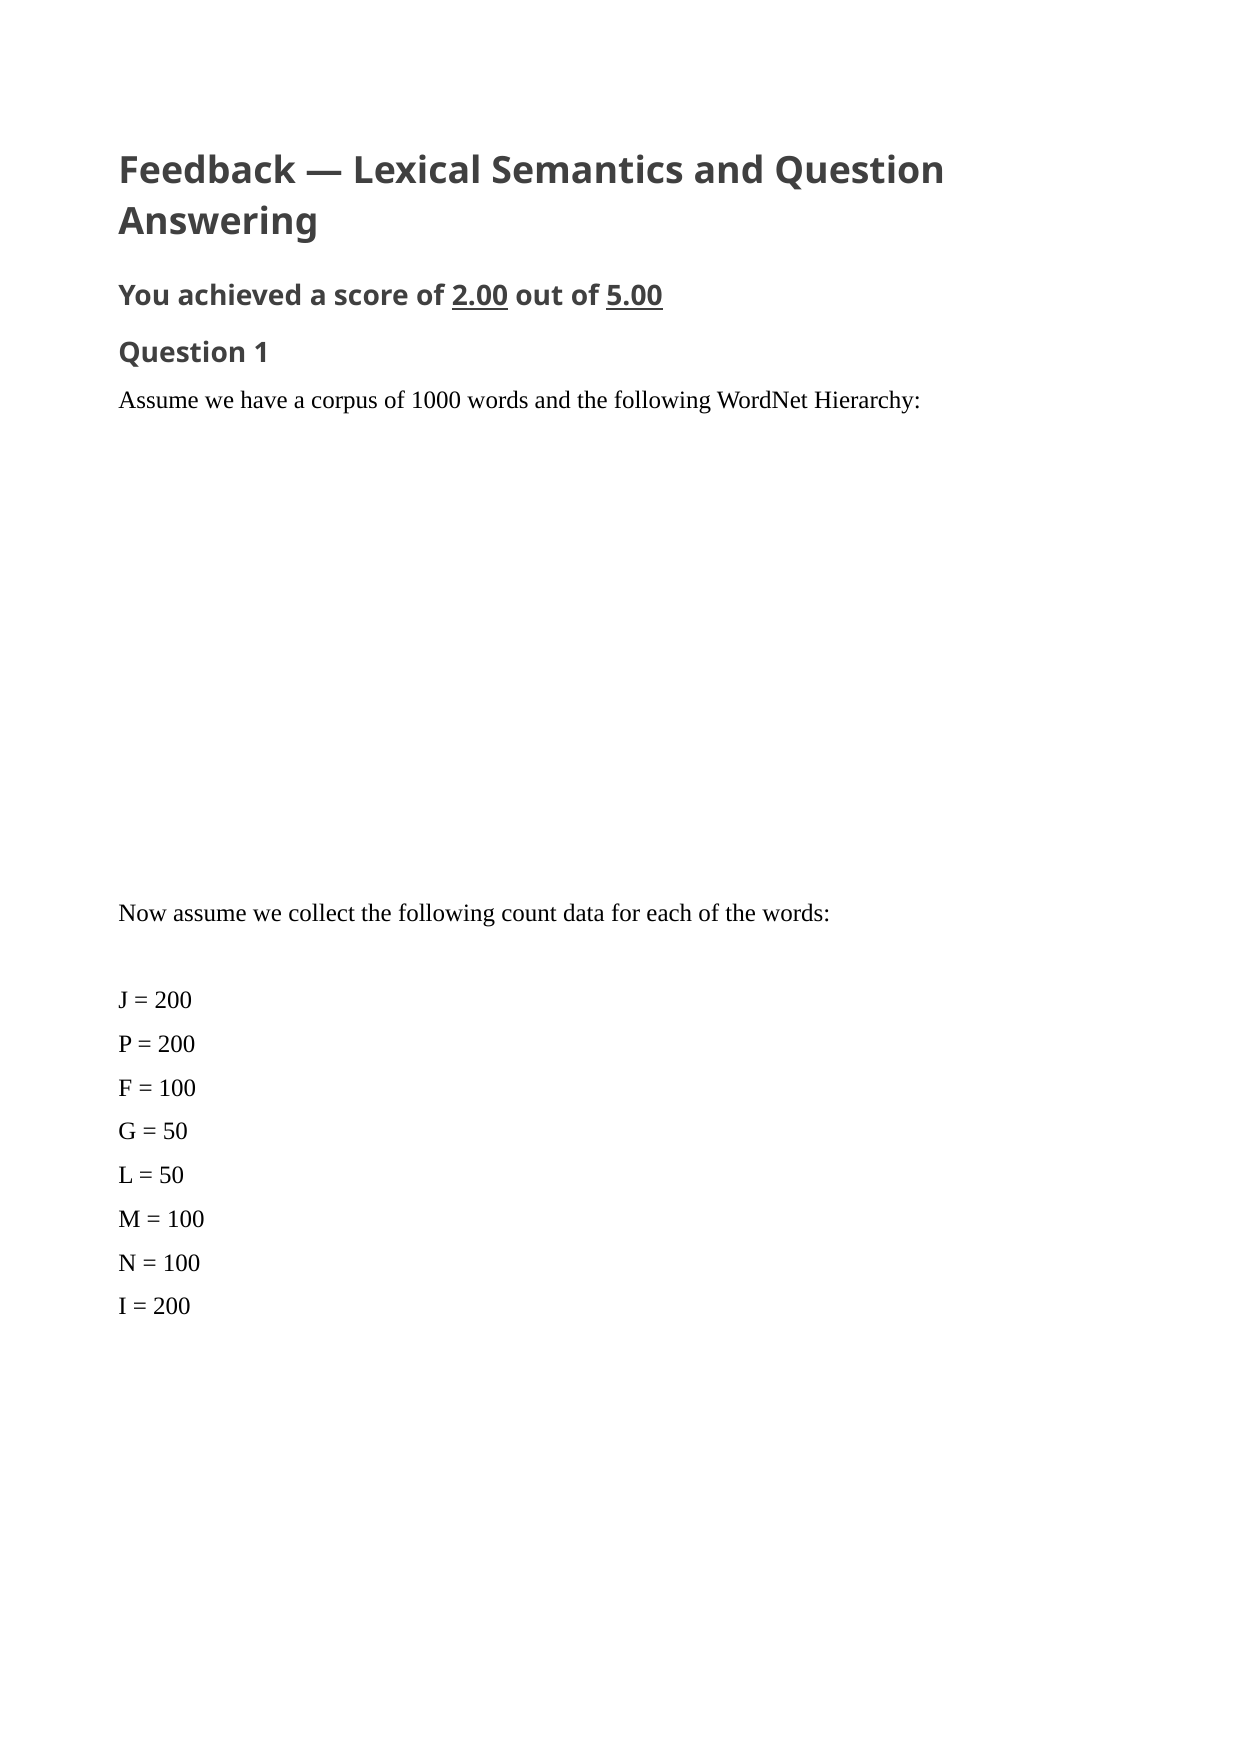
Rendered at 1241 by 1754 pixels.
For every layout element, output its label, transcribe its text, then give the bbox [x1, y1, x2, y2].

subtitle Feedback — Lexical Semantics and Question Answering [118, 143, 1122, 245]
subtitle You achieved a score of 2.00 out of 5.00 [118, 258, 1122, 314]
text Assume we have a corpus of 1000 words and the following WordNet Hierarchy: Now assume we collect the following count data for each of the words: J = 200 P = 200 F = 100 G = 50 L = 50 M = 100 N = 100 I = 200 [118, 370, 1122, 1320]
subtitle Question 1 [118, 314, 1122, 370]
